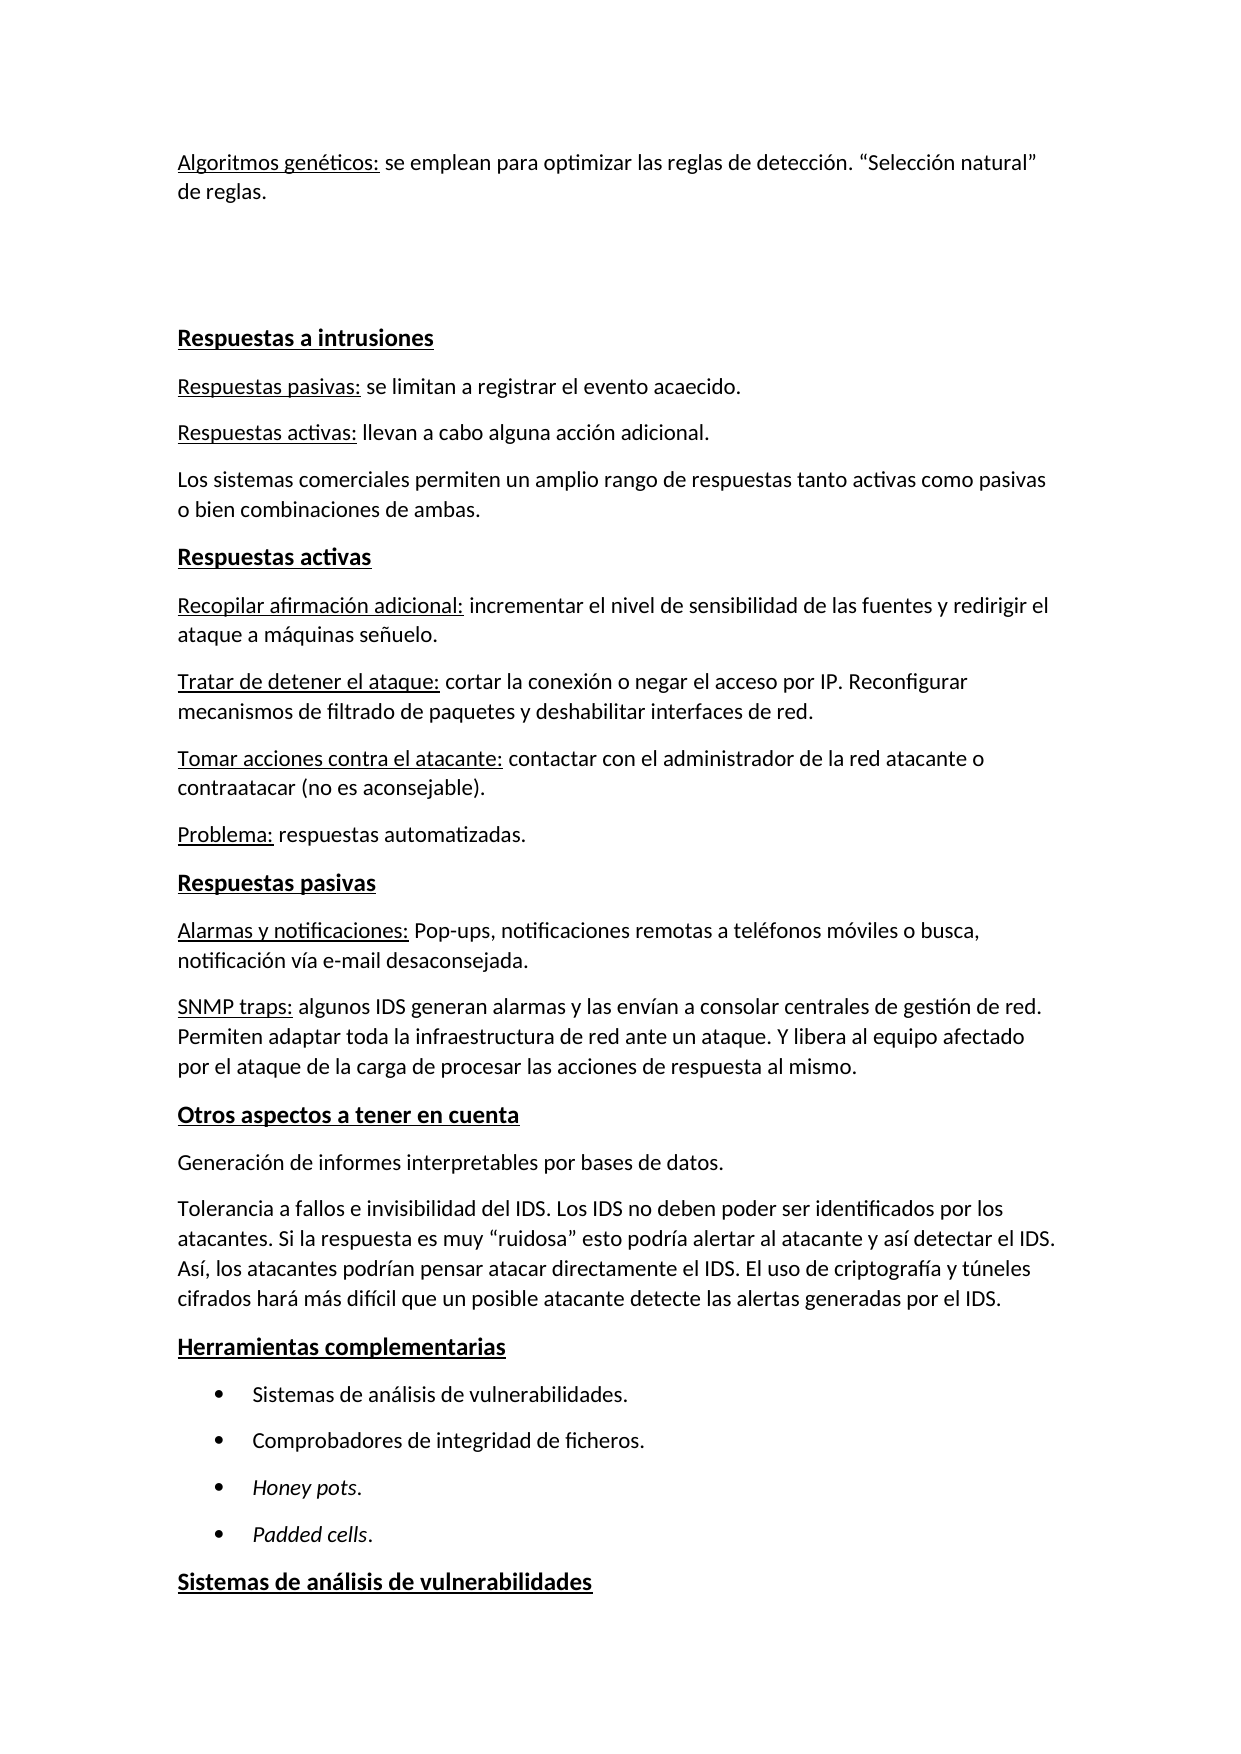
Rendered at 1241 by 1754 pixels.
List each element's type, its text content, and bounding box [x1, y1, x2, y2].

text SNMP traps: algunos IDS generan alarmas y las envían a consolar centrales de gestión de red. Permiten adaptar toda la infraestructura de red ante un ataque. Y libera al equipo afectado por el ataque de la carga de procesar las acciones de respuesta al mismo. [177, 992, 1063, 1080]
text Herramientas complementarias [177, 1331, 1063, 1361]
text Respuestas a intrusiones [177, 323, 1063, 353]
text Los sistemas comerciales permiten un amplio rango de respuestas tanto activas como pasivas o bien combinaciones de ambas. [177, 465, 1063, 523]
text Tratar de detener el ataque: cortar la conexión o negar el acceso por IP. Reconfigurar mecanismos de filtrado de paquetes y deshabilitar interfaces de red. [177, 667, 1063, 725]
text Respuestas pasivas [177, 867, 1063, 897]
list Honey pots. [215, 1473, 1063, 1501]
text Otros aspectos a tener en cuenta [177, 1099, 1063, 1129]
text Algoritmos genéticos: se emplean para optimizar las reglas de detección. “Selección natural” de reglas. [177, 148, 1063, 206]
text Tomar acciones contra el atacante: contactar con el administrador de la red atacante o contraatacar (no es aconsejable). [177, 744, 1063, 802]
text Problema: respuestas automatizadas. [177, 820, 1063, 848]
text Recopilar afirmación adicional: incrementar el nivel de sensibilidad de las fuentes y redirigir el ataque a máquinas señuelo. [177, 591, 1063, 649]
list Sistemas de análisis de vulnerabilidades. [215, 1380, 1063, 1408]
text Tolerancia a fallos e invisibilidad del IDS. Los IDS no deben poder ser identificados por los atacantes. Si la respuesta es muy “ruidosa” esto podría alertar al atacante y así detectar el IDS. Así, los atacantes podrían pensar atacar directamente el IDS. El uso de criptografía y túneles cifrados hará más difícil que un posible atacante detecte las alertas generadas por el IDS. [177, 1194, 1063, 1312]
text Respuestas pasivas: se limitan a registrar el evento acaecido. [177, 372, 1063, 400]
text Respuestas activas [177, 541, 1063, 572]
text Alarmas y notificaciones: Pop-ups, notificaciones remotas a teléfonos móviles o busca, notificación vía e-mail desaconsejada. [177, 916, 1063, 974]
text Sistemas de análisis de vulnerabilidades [177, 1566, 1063, 1597]
list Comprobadores de integridad de ficheros. [215, 1427, 1063, 1455]
text Respuestas activas: llevan a cabo alguna acción adicional. [177, 418, 1063, 446]
text Generación de informes interpretables por bases de datos. [177, 1148, 1063, 1176]
list Padded cells. [215, 1520, 1063, 1548]
